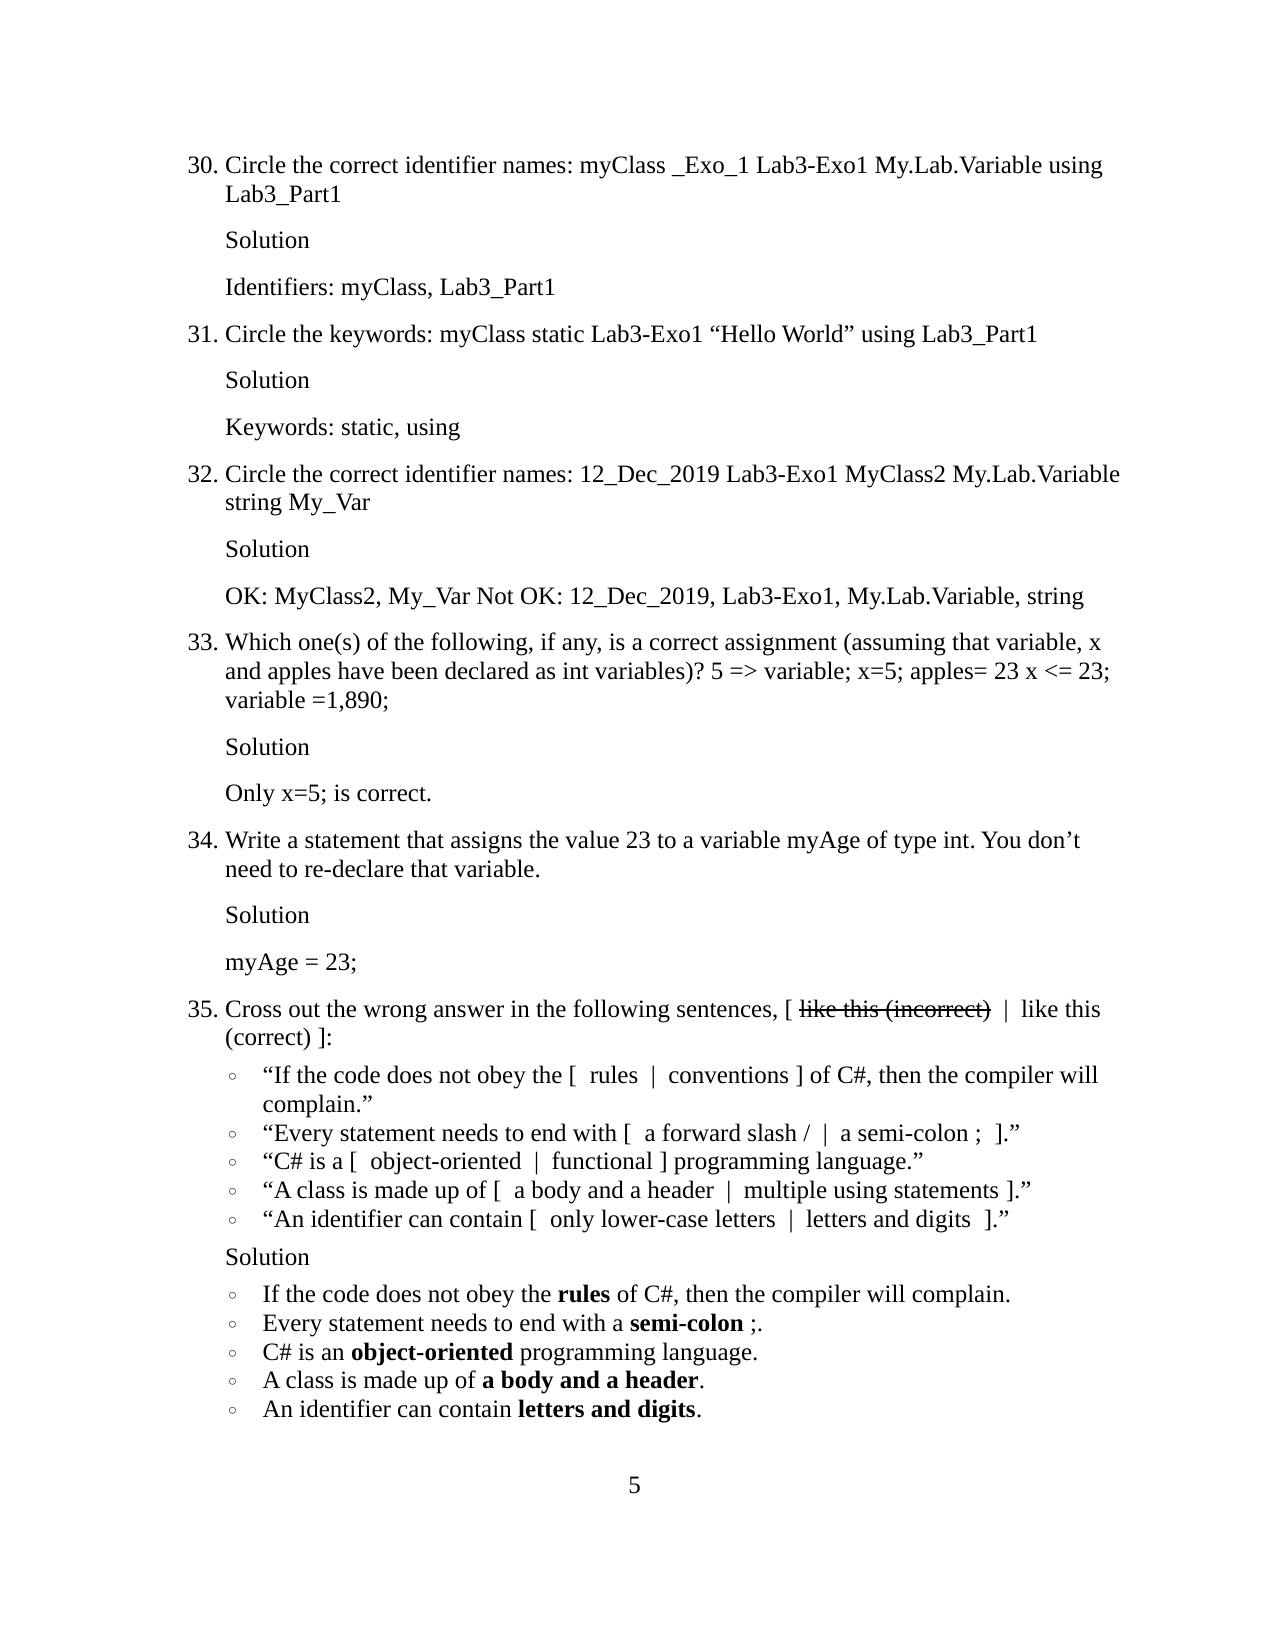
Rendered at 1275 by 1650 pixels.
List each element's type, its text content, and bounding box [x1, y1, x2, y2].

list Solution [187, 1242, 1125, 1270]
list C# is an object-oriented programming language. [225, 1337, 1125, 1366]
list “C# is a [ object-oriented | functional ] programming language.” [225, 1146, 1125, 1175]
list An identifier can contain letters and digits. [225, 1394, 1125, 1423]
list “An identifier can contain [ only lower-case letters | letters and digits ].” [225, 1204, 1125, 1233]
list Solution [187, 732, 1125, 760]
list OK: MyClass2, My_Var Not OK: 12_Dec_2019, Lab3-Exo1, My.Lab.Variable, string [187, 581, 1125, 609]
list Cross out the wrong answer in the following sentences, [ like this (incorrect) | like this (correct) ]: [187, 994, 1125, 1051]
list “Every statement needs to end with [ a forward slash / | a semi-colon ; ].” [225, 1118, 1125, 1146]
list Circle the keywords: myClass static Lab3-Exo1 “Hello World” using Lab3_Part1 [187, 319, 1125, 347]
list Solution [187, 225, 1125, 254]
list Only x=5; is correct. [187, 778, 1125, 807]
list Solution [187, 365, 1125, 394]
list Every statement needs to end with a semi-colon ;. [225, 1308, 1125, 1337]
list “A class is made up of [ a body and a header | multiple using statements ].” [225, 1175, 1125, 1204]
list Identifiers: myClass, Lab3_Part1 [187, 272, 1125, 301]
list Solution [187, 534, 1125, 563]
list Which one(s) of the following, if any, is a correct assignment (assuming that variable, x and apples have been declared as int variables)? 5 => variable; x=5; apples= 23 x <= 23; variable =1,890; [187, 627, 1125, 714]
list A class is made up of a body and a header. [225, 1366, 1125, 1394]
list Circle the correct identifier names: myClass _Exo_1 Lab3-Exo1 My.Lab.Variable using Lab3_Part1 [187, 150, 1125, 207]
list Circle the correct identifier names: 12_Dec_2019 Lab3-Exo1 MyClass2 My.Lab.Variable string My_Var [187, 459, 1125, 516]
list Keywords: static, using [187, 412, 1125, 441]
list If the code does not obey the rules of C#, then the compiler will complain. [225, 1279, 1125, 1308]
list Solution [187, 900, 1125, 929]
list “If the code does not obey the [ rules | conventions ] of C#, then the compiler will complain.” [225, 1060, 1125, 1118]
list Write a statement that assigns the value 23 to a variable myAge of type int. You don’t need to re-declare that variable. [187, 825, 1125, 882]
list myAge = 23; [187, 947, 1125, 976]
